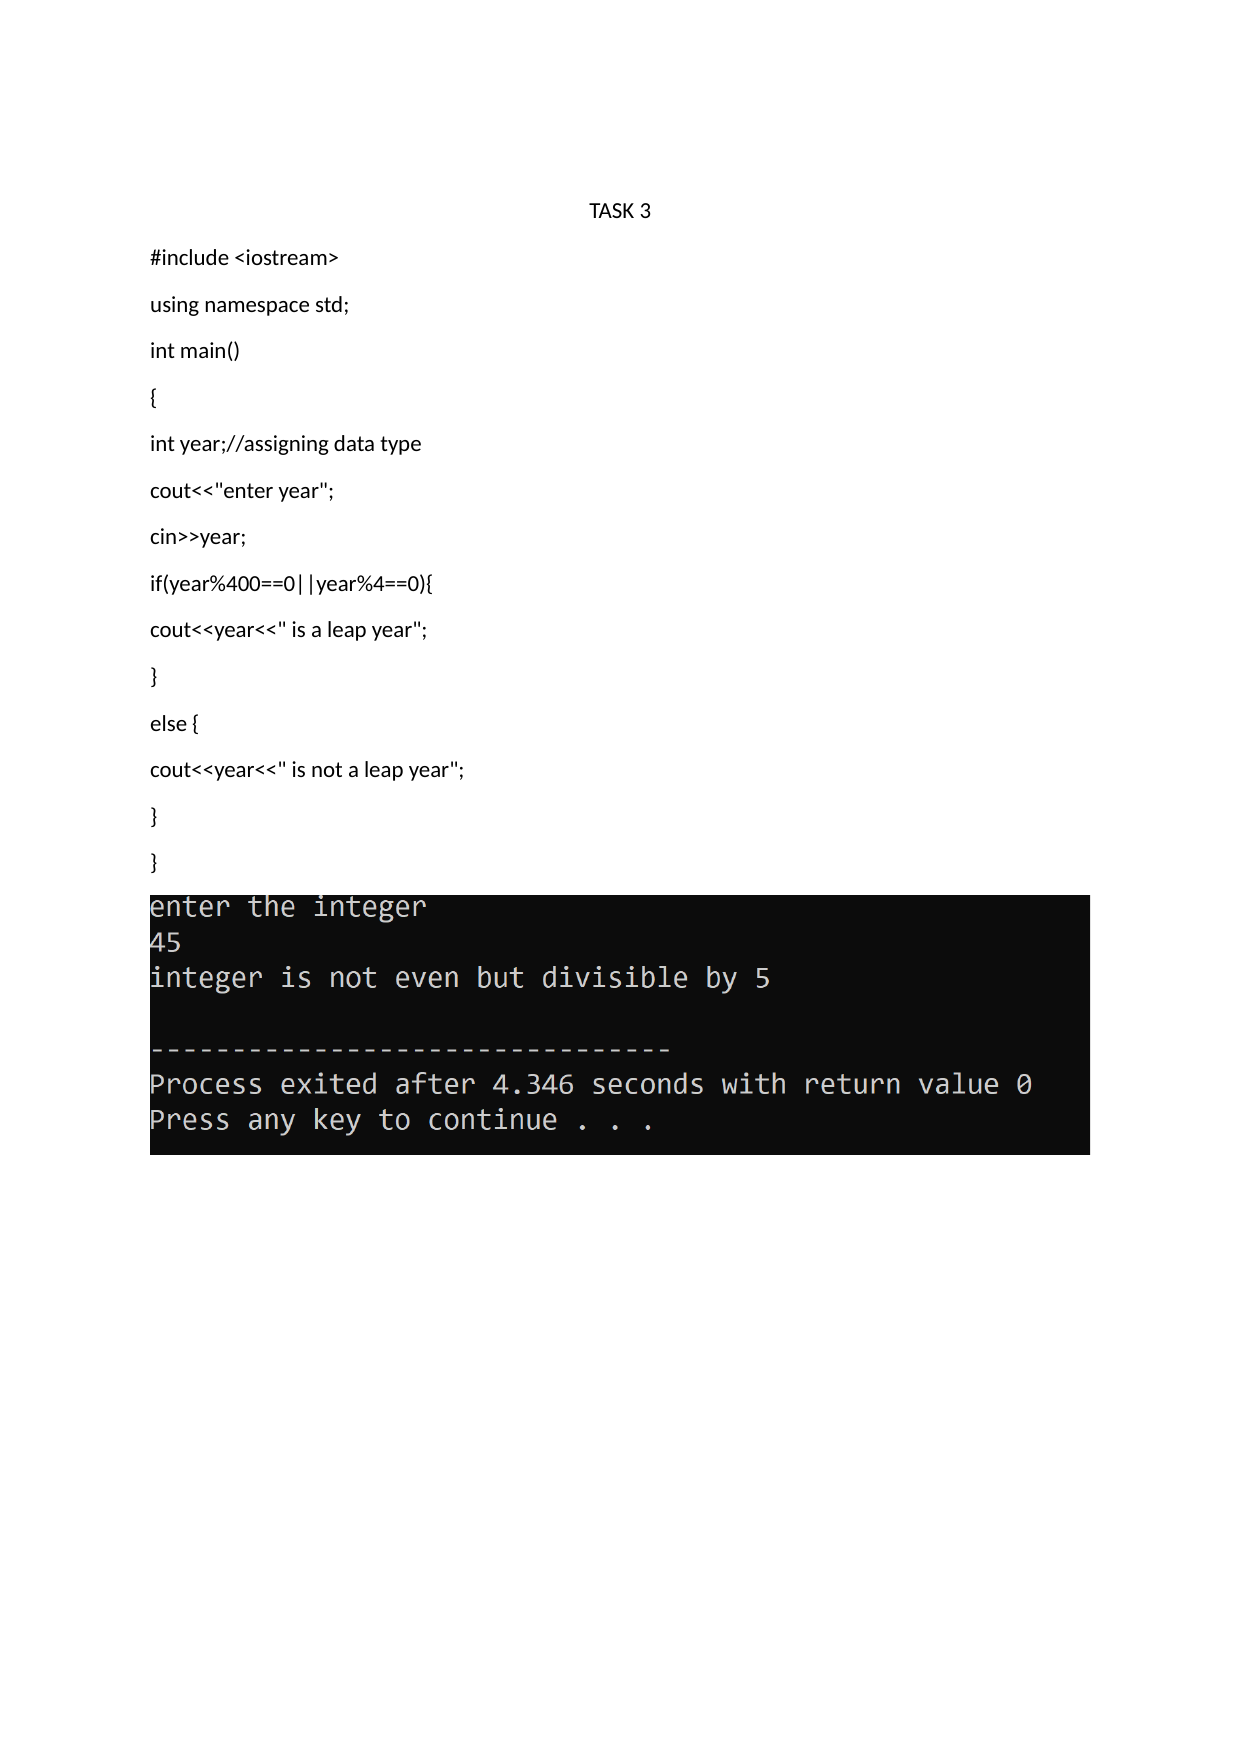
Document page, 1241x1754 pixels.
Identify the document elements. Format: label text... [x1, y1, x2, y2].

text if(year%400==0||year%4==0){ [150, 569, 1090, 597]
text TASK 3 [150, 197, 1090, 224]
text int year;//assigning data type [150, 429, 1090, 457]
text int main() [150, 336, 1090, 364]
text } [150, 848, 1090, 876]
text #include <iostream> [150, 243, 1090, 271]
text } [150, 662, 1090, 690]
text cout<<"enter year"; [150, 476, 1090, 504]
text } [150, 802, 1090, 830]
text cout<<year<<" is a leap year"; [150, 616, 1090, 644]
text cin>>year; [150, 522, 1090, 551]
text using namespace std; [150, 290, 1090, 318]
text cout<<year<<" is not a leap year"; [150, 755, 1090, 783]
text { [150, 383, 1090, 411]
text else { [150, 709, 1090, 737]
